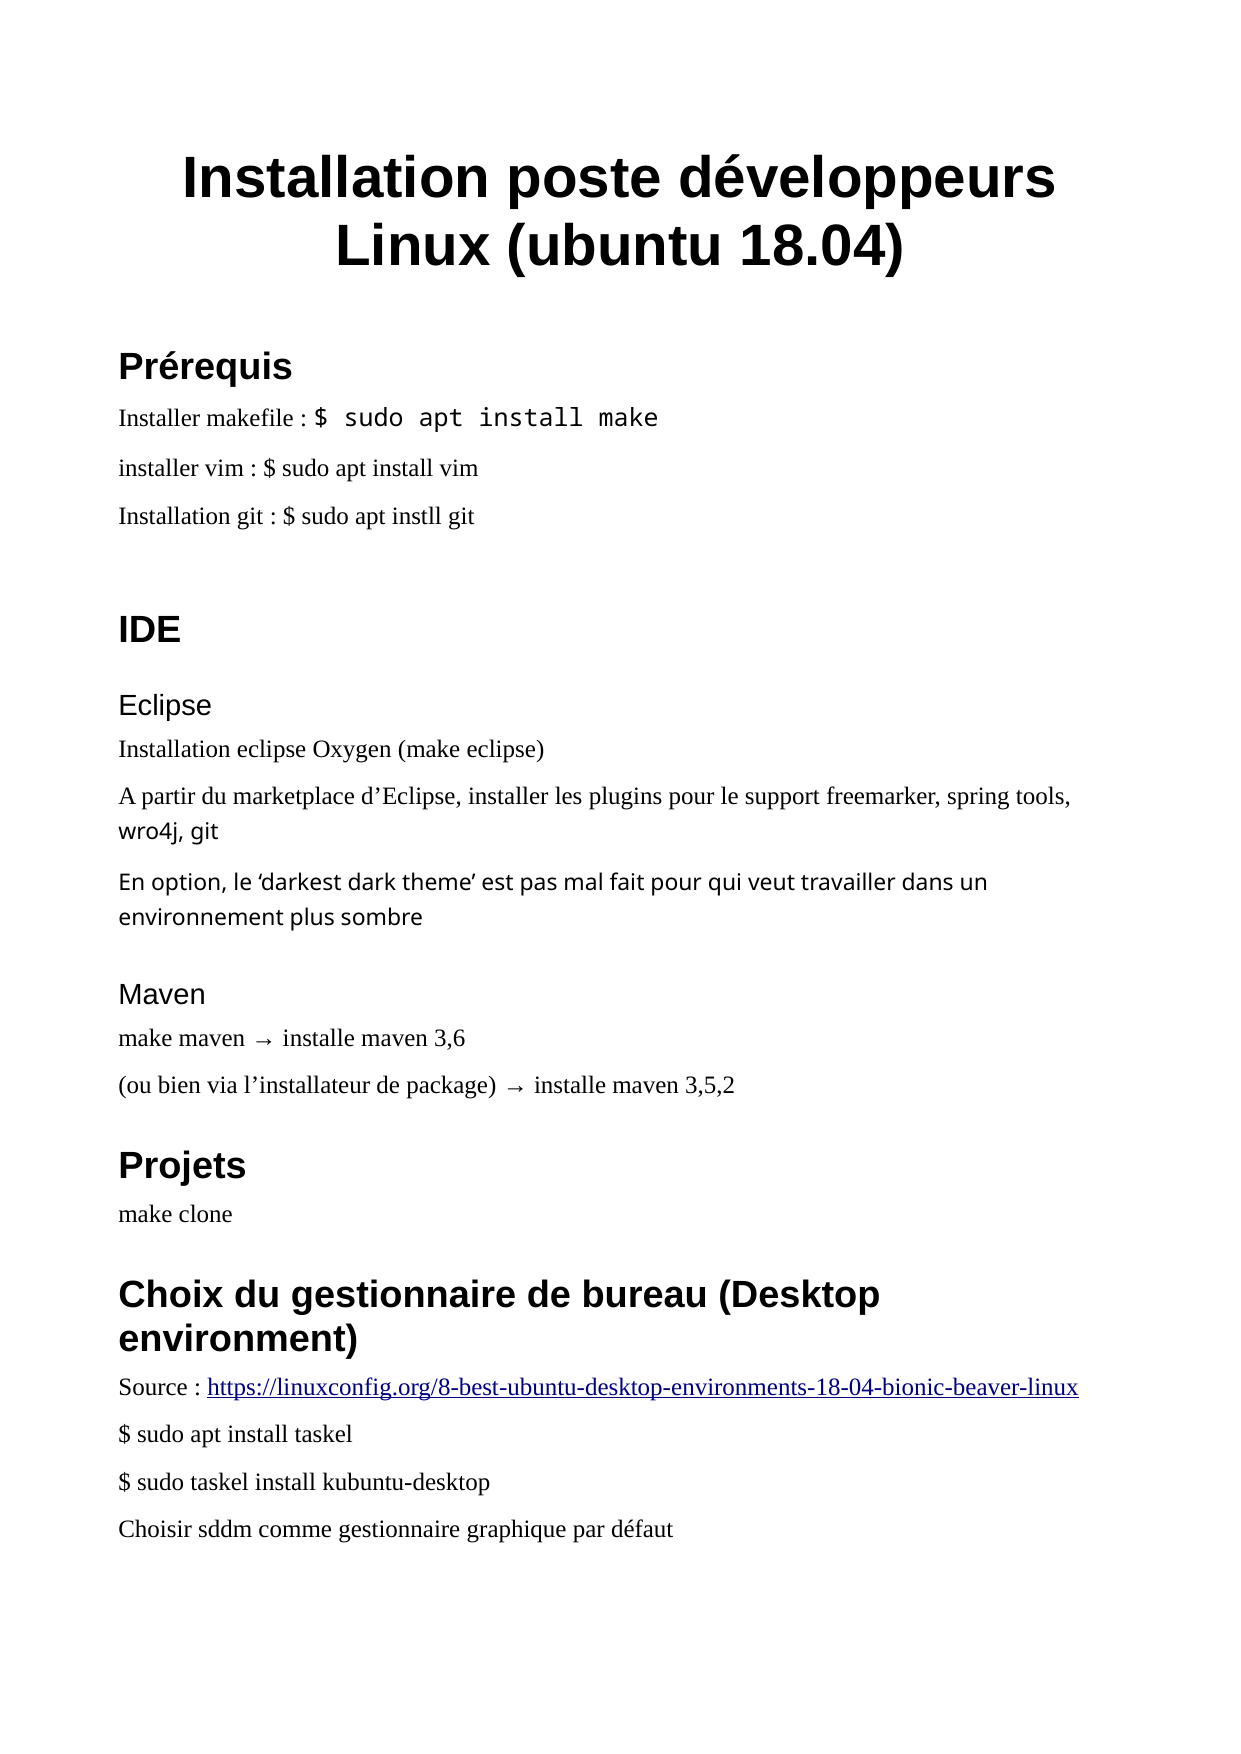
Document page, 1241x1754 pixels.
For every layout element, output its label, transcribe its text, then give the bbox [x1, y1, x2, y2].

subtitle Maven [118, 977, 1122, 1010]
subtitle Choix du gestionnaire de bureau (Desktop environment) [118, 1272, 1122, 1359]
text (ou bien via l’installateur de package) → installe maven 3,5,2 [118, 1071, 1122, 1099]
text Installation eclipse Oxygen (make eclipse) [118, 734, 1122, 763]
text A partir du marketplace d’Eclipse, installer les plugins pour le support freemarker, spring tools, wro4j, git [118, 781, 1122, 846]
text Choisir sddm comme gestionnaire graphique par défaut [118, 1514, 1122, 1543]
subtitle Prérequis [118, 343, 1122, 387]
text Installer makefile : $ sudo apt install make [118, 400, 1122, 434]
subtitle Projets [118, 1143, 1122, 1187]
text Source : https://linuxconfig.org/8-best-ubuntu-desktop-environments-18-04-bionic-beaver-linux [118, 1372, 1122, 1400]
subtitle Eclipse [118, 688, 1122, 721]
subtitle IDE [118, 607, 1122, 650]
text make clone [118, 1199, 1122, 1228]
text installer vim : $ sudo apt install vim [118, 453, 1122, 482]
text $ sudo taskel install kubuntu-desktop [118, 1467, 1122, 1496]
text make maven → installe maven 3,6 [118, 1023, 1122, 1052]
text En option, le ‘darkest dark theme’ est pas mal fait pour qui veut travailler dans un environnement plus sombre [118, 865, 1122, 933]
text Installation git : $ sudo apt instll git [118, 501, 1122, 563]
title Installation poste développeurs Linux (ubuntu 18.04) [118, 143, 1122, 277]
text $ sudo apt install taskel [118, 1419, 1122, 1448]
